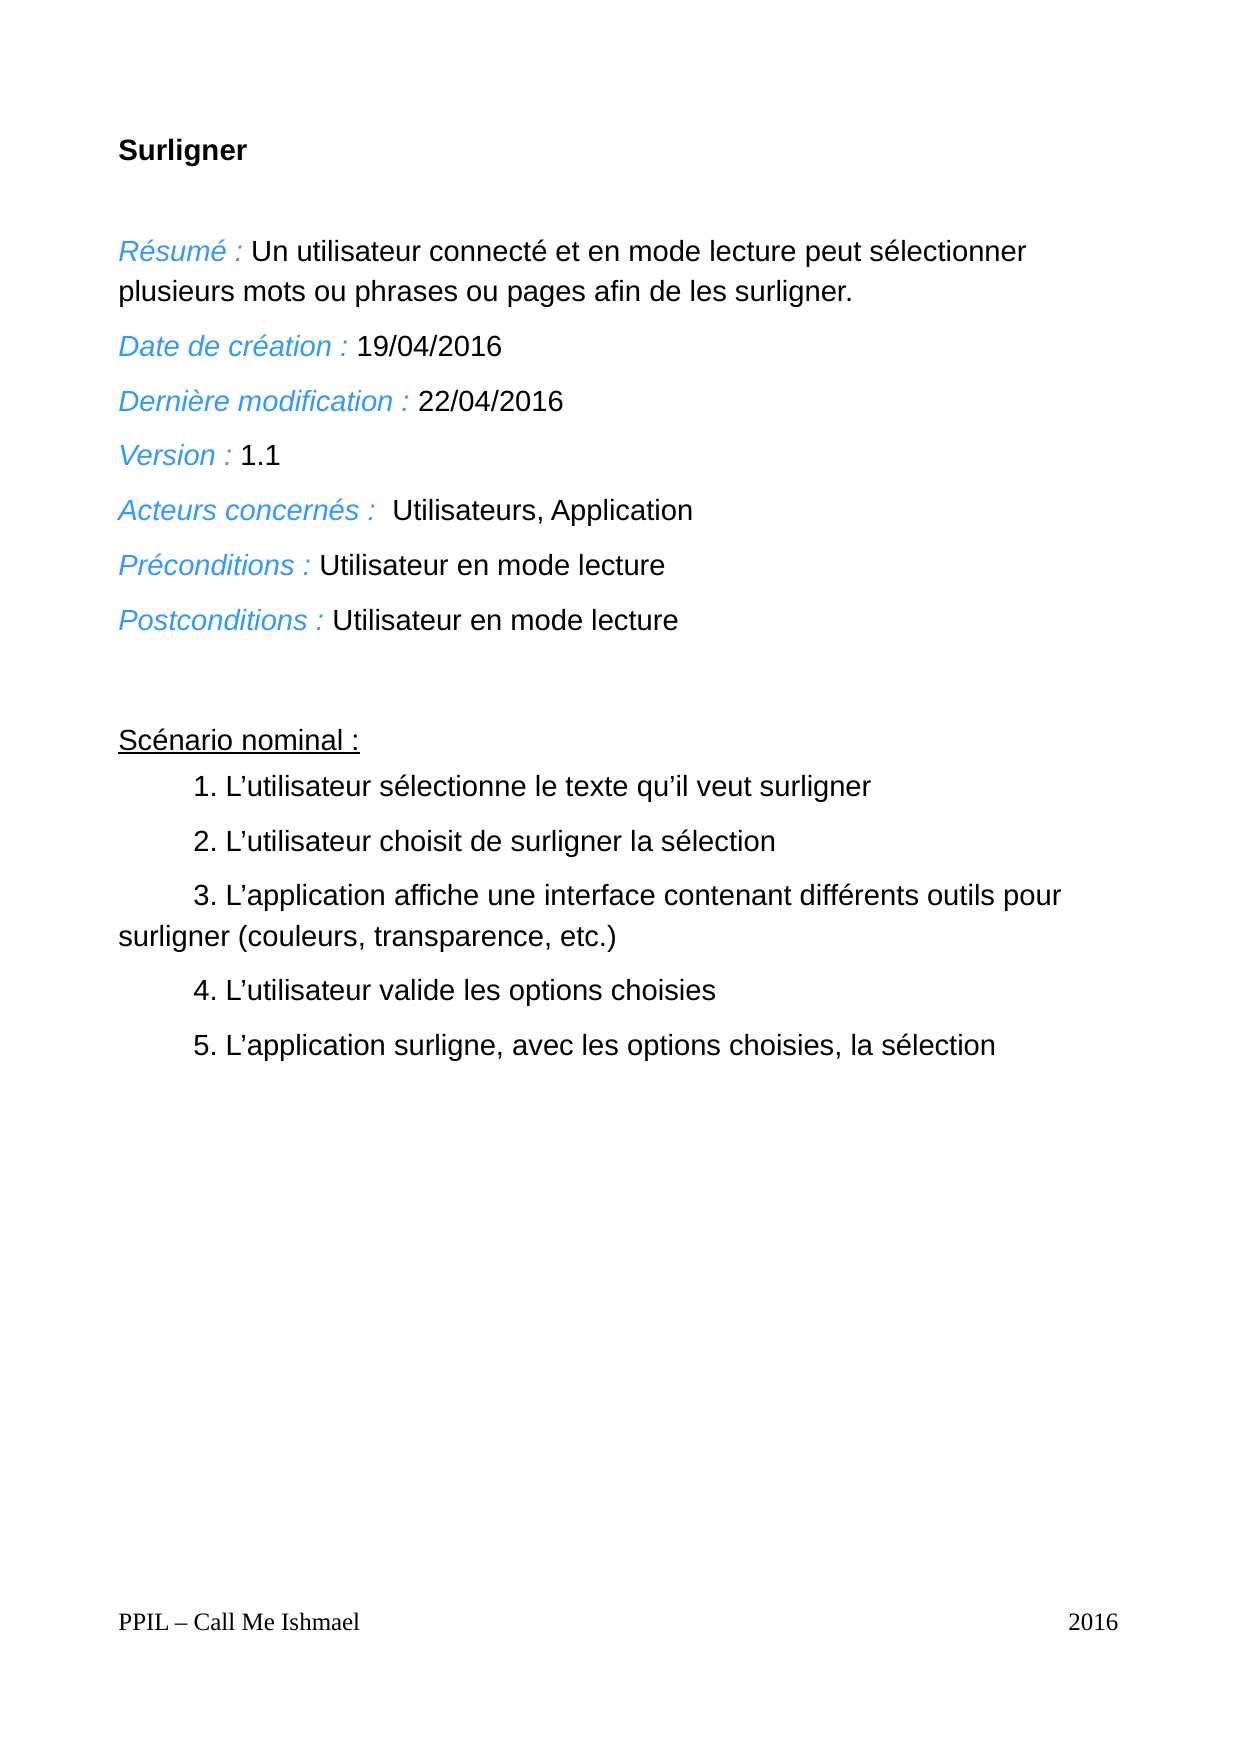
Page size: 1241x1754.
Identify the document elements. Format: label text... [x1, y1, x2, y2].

text Résumé : Un utilisateur connecté et en mode lecture peut sélectionner plusieurs mots ou phrases ou pages afin de les surligner. [118, 234, 1122, 307]
subtitle Scénario nominal : [118, 723, 1122, 756]
text 4. L’utilisateur valide les options choisies [118, 973, 1122, 1007]
text 3. L’application affiche une interface contenant différents outils pour surligner (couleurs, transparence, etc.) [118, 878, 1122, 952]
text Postconditions : Utilisateur en mode lecture [118, 603, 1122, 636]
text Acteurs concernés : Utilisateurs, Application [118, 493, 1122, 527]
text Dernière modification : 22/04/2016 [118, 383, 1122, 417]
text 5. L’application surligne, avec les options choisies, la sélection [118, 1028, 1122, 1062]
text 1. L’utilisateur sélectionne le texte qu’il veut surligner [118, 769, 1122, 802]
text Préconditions : Utilisateur en mode lecture [118, 548, 1122, 581]
text Date de création : 19/04/2016 [118, 329, 1122, 362]
text 2. L’utilisateur choisit de surligner la sélection [118, 823, 1122, 857]
subtitle Surligner [118, 133, 1122, 166]
text Version : 1.1 [118, 438, 1122, 472]
